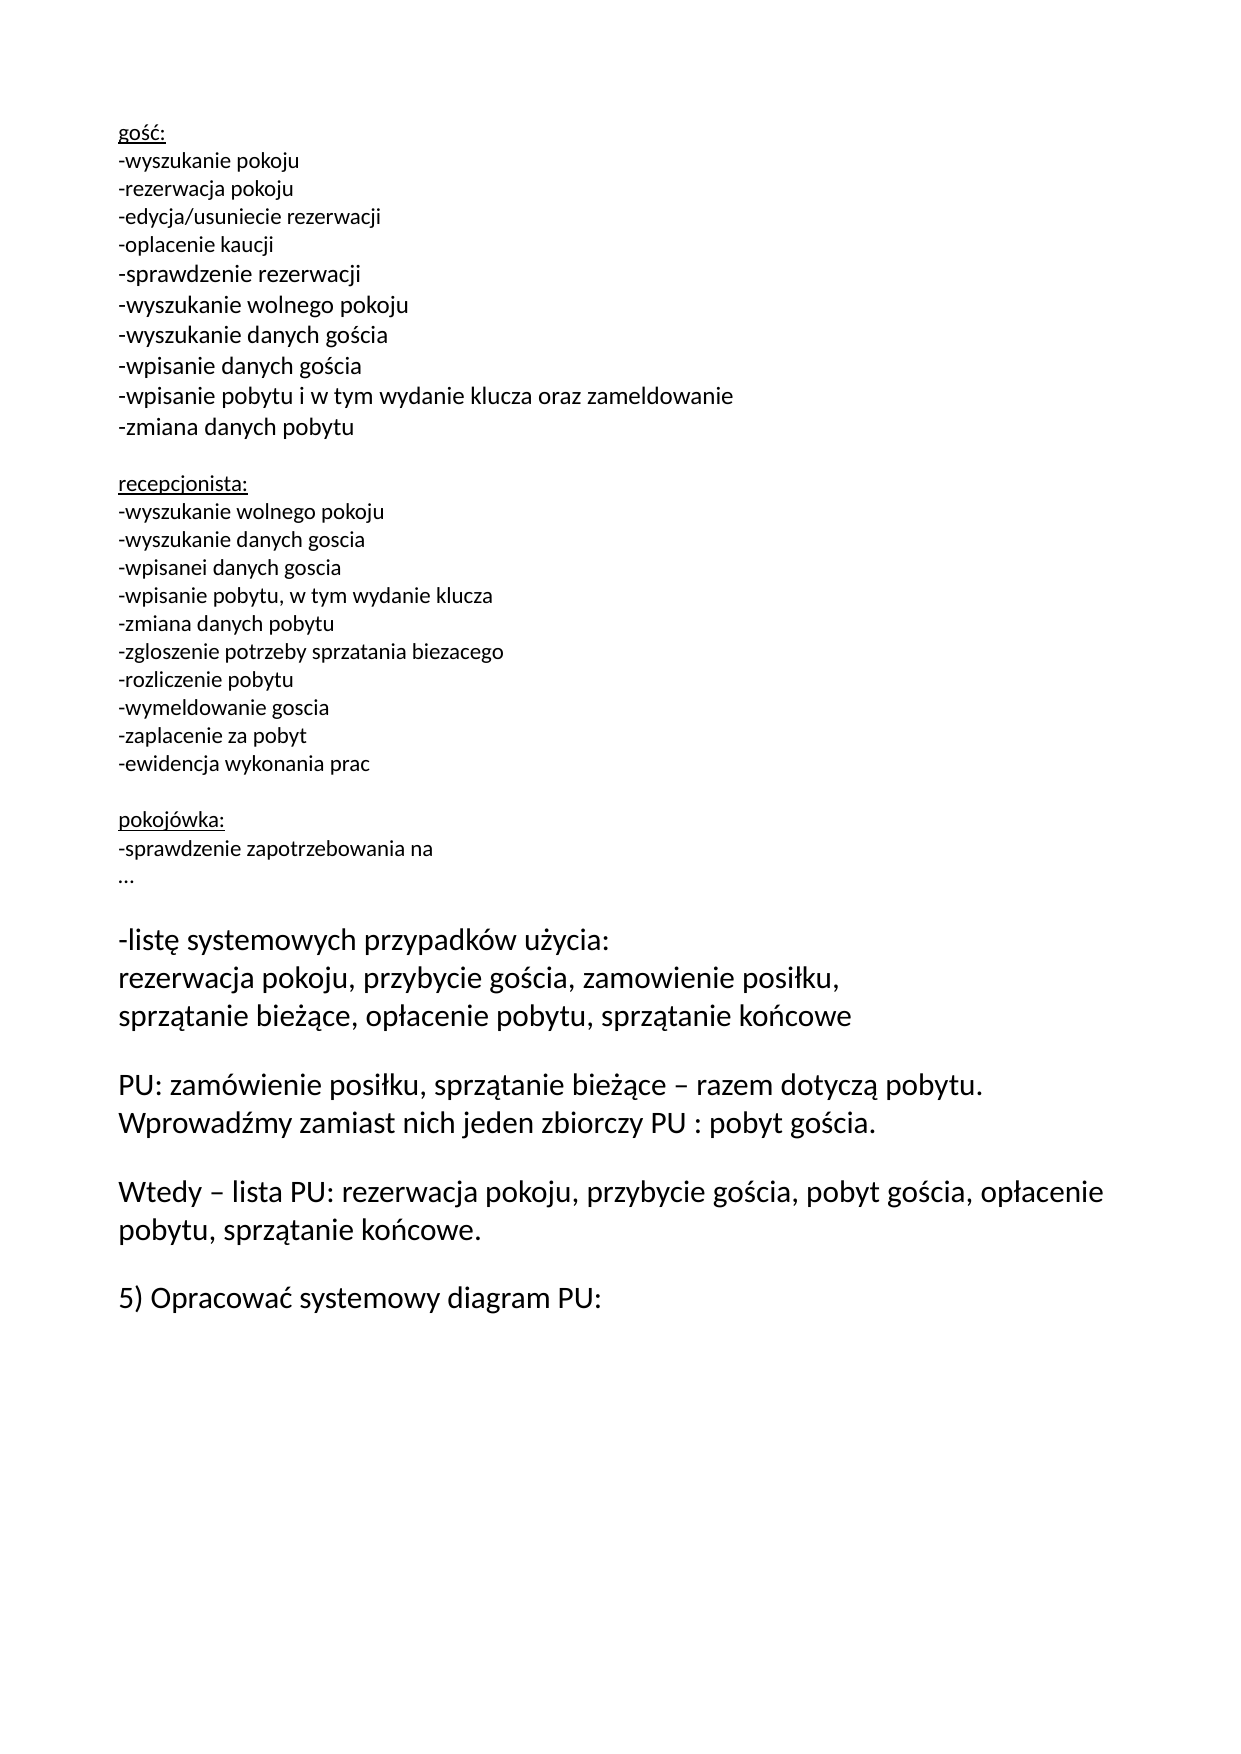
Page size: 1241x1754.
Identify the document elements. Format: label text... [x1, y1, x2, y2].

text -edycja/usuniecie rezerwacji [118, 202, 1122, 230]
text 5) Opracować systemowy diagram PU: [118, 1279, 1122, 1317]
text -rozliczenie pobytu [118, 666, 1122, 693]
text -wyszukanie wolnego pokoju [118, 497, 1122, 525]
text -wymeldowanie goscia [118, 693, 1122, 722]
text -wpisanei danych goscia [118, 553, 1122, 581]
text -rezerwacja pokoju [118, 174, 1122, 202]
text -zmiana danych pobytu [118, 411, 1122, 441]
text sprzątanie bieżące, opłacenie pobytu, sprzątanie końcowe [118, 996, 1122, 1034]
text -zmiana danych pobytu [118, 609, 1122, 637]
text -wpisanie pobytu, w tym wydanie klucza [118, 581, 1122, 609]
text -zaplacenie za pobyt [118, 722, 1122, 749]
text gość: [118, 118, 1122, 146]
text -ewidencja wykonania prac [118, 749, 1122, 778]
text -oplacenie kaucji [118, 230, 1122, 258]
text -sprawdzenie rezerwacji [118, 258, 1122, 289]
text -wyszukanie pokoju [118, 146, 1122, 174]
text -wpisanie danych gościa [118, 350, 1122, 380]
text Wtedy – lista PU: rezerwacja pokoju, przybycie gościa, pobyt gościa, opłacenie pobytu, sprzątanie końcowe. [118, 1172, 1122, 1248]
text -wyszukanie danych goscia [118, 525, 1122, 553]
text PU: zamówienie posiłku, sprzątanie bieżące – razem dotyczą pobytu. [118, 1065, 1122, 1103]
text Wprowadźmy zamiast nich jeden zbiorczy PU : pobyt gościa. [118, 1103, 1122, 1141]
text -wyszukanie danych gościa [118, 319, 1122, 350]
text -sprawdzenie zapotrzebowania na [118, 834, 1122, 862]
text … [118, 862, 1122, 890]
text -wpisanie pobytu i w tym wydanie klucza oraz zameldowanie [118, 380, 1122, 411]
text rezerwacja pokoju, przybycie gościa, zamowienie posiłku, [118, 958, 1122, 996]
text recepcjonista: [118, 469, 1122, 497]
text -wyszukanie wolnego pokoju [118, 289, 1122, 319]
text -listę systemowych przypadków użycia: [118, 920, 1122, 958]
text -zgloszenie potrzeby sprzatania biezacego [118, 637, 1122, 666]
text pokojówka: [118, 806, 1122, 834]
